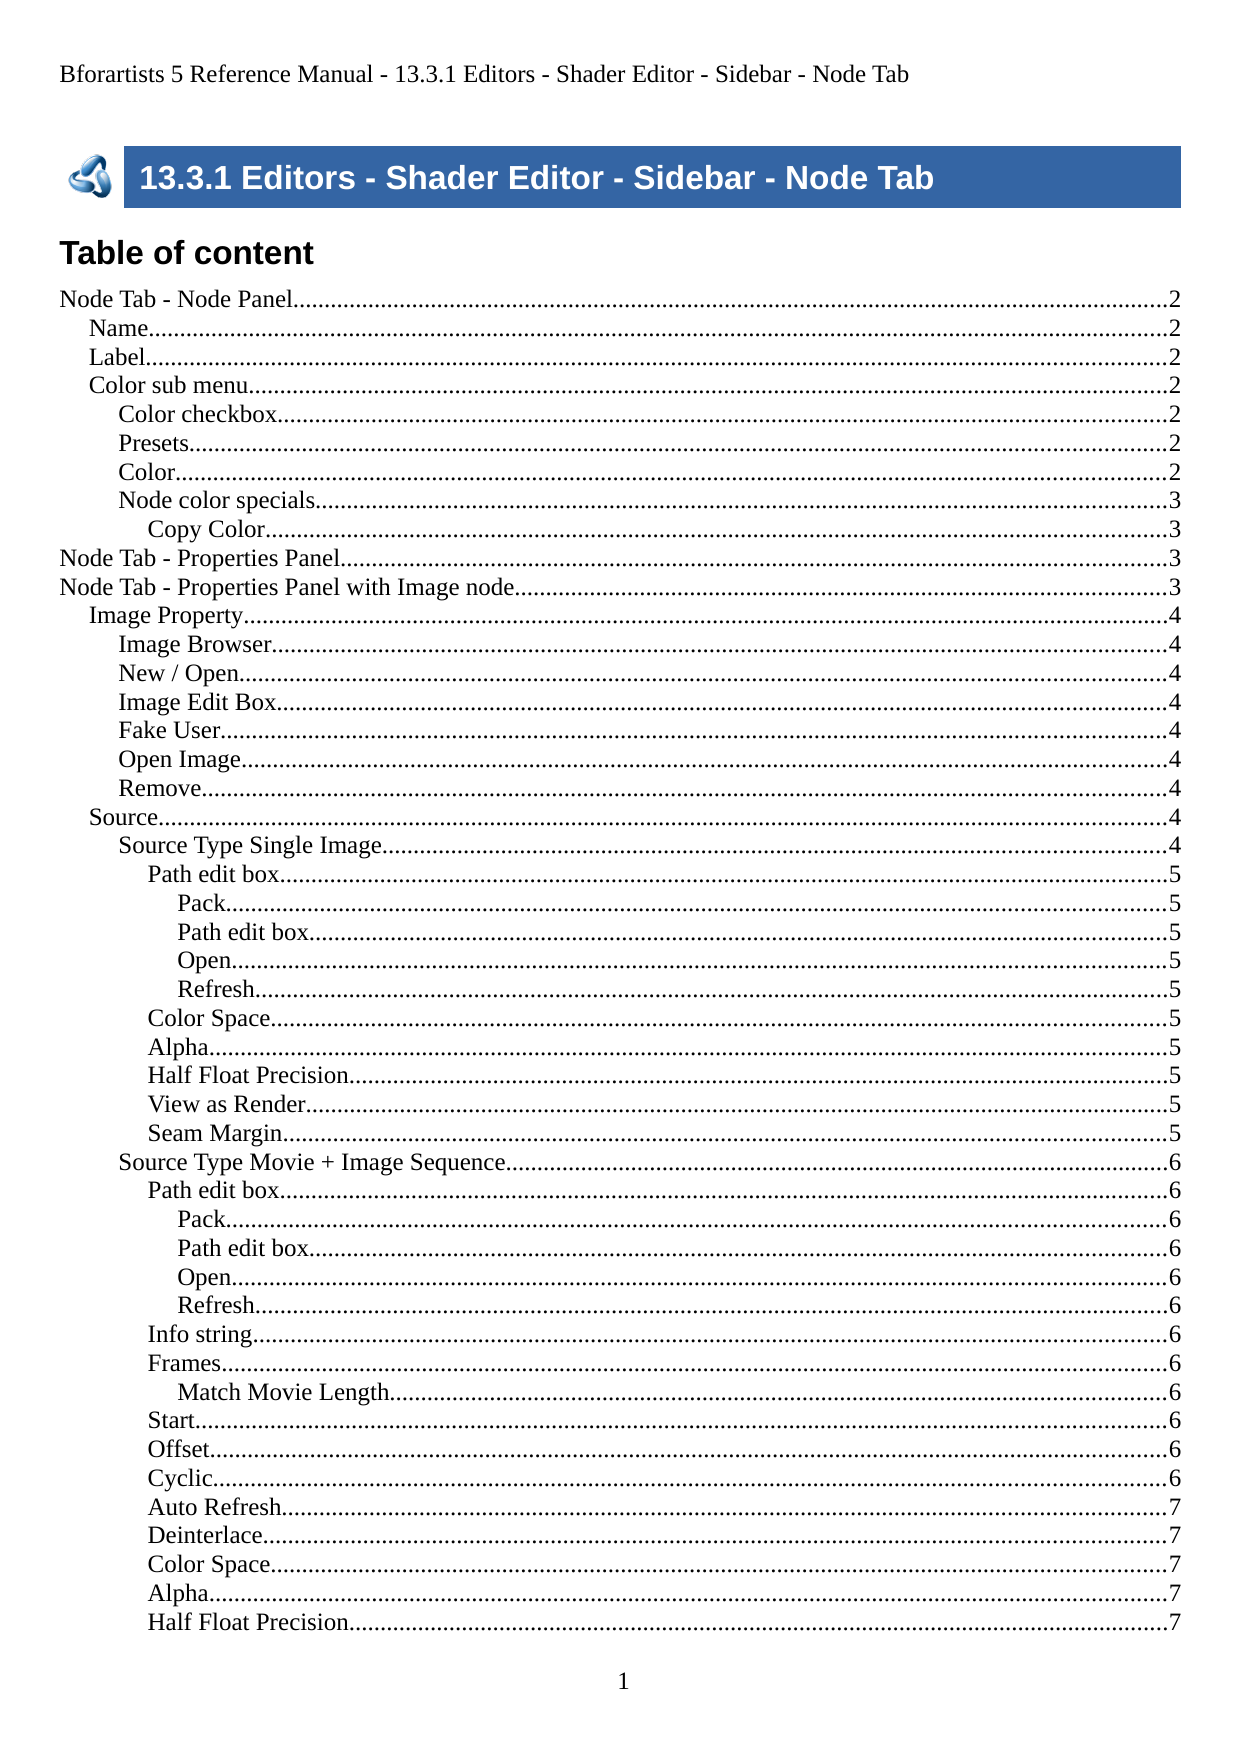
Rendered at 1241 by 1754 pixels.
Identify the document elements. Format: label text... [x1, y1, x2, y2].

text Node Tab - Node Panel 2 [59, 284, 1181, 313]
text Refresh 5 [177, 974, 1181, 1003]
text Source Type Movie + Image Sequence 6 [118, 1147, 1181, 1175]
text Source Type Single Image 4 [118, 830, 1181, 859]
text Source 4 [88, 802, 1181, 830]
text Frames 6 [147, 1348, 1181, 1377]
subtitle Table of content [59, 233, 1181, 272]
text Image Browser 4 [118, 629, 1181, 658]
text Node Tab - Properties Panel 3 [59, 543, 1181, 572]
text Start 6 [147, 1405, 1181, 1434]
text Path edit box 5 [147, 859, 1181, 888]
text New / Open 4 [118, 658, 1181, 687]
text Fake User 4 [118, 715, 1181, 744]
text Path edit box 6 [147, 1175, 1181, 1204]
text Refresh 6 [177, 1290, 1181, 1319]
text Image Property 4 [88, 600, 1181, 629]
text Color Space 7 [147, 1549, 1181, 1578]
text Alpha 7 [147, 1578, 1181, 1607]
text Name 2 [88, 313, 1181, 342]
text Open Image 4 [118, 744, 1181, 773]
text Node color specials 3 [118, 485, 1181, 514]
table_header [59, 146, 124, 208]
picture [65, 152, 114, 201]
text Auto Refresh 7 [147, 1492, 1181, 1520]
text Copy Color 3 [147, 514, 1181, 543]
text Image Edit Box 4 [118, 687, 1181, 715]
text Color checkbox 2 [118, 399, 1181, 428]
text Offset 6 [147, 1434, 1181, 1463]
text Seam Margin 5 [147, 1118, 1181, 1147]
text Remove 4 [118, 773, 1181, 802]
text Cyclic 6 [147, 1463, 1181, 1492]
text View as Render 5 [147, 1089, 1181, 1118]
text Path edit box 5 [177, 917, 1181, 945]
text Color 2 [118, 457, 1181, 485]
text Half Float Precision 7 [147, 1607, 1181, 1635]
text Match Movie Length 6 [177, 1377, 1181, 1405]
text Pack 6 [177, 1204, 1181, 1233]
table_header 13.3.1 Editors - Shader Editor - Sidebar - Node Tab [124, 146, 1181, 208]
text Node Tab - Properties Panel with Image node 3 [59, 572, 1181, 600]
text Color Space 5 [147, 1003, 1181, 1032]
text Path edit box 6 [177, 1233, 1181, 1262]
text Open 6 [177, 1262, 1181, 1290]
text Label 2 [88, 342, 1181, 370]
text Presets 2 [118, 428, 1181, 457]
text Color sub menu 2 [88, 370, 1181, 399]
text Alpha 5 [147, 1032, 1181, 1060]
text Half Float Precision 5 [147, 1060, 1181, 1089]
text Deinterlace 7 [147, 1520, 1181, 1549]
text Info string 6 [147, 1319, 1181, 1348]
text Pack 5 [177, 888, 1181, 917]
text Open 5 [177, 945, 1181, 974]
